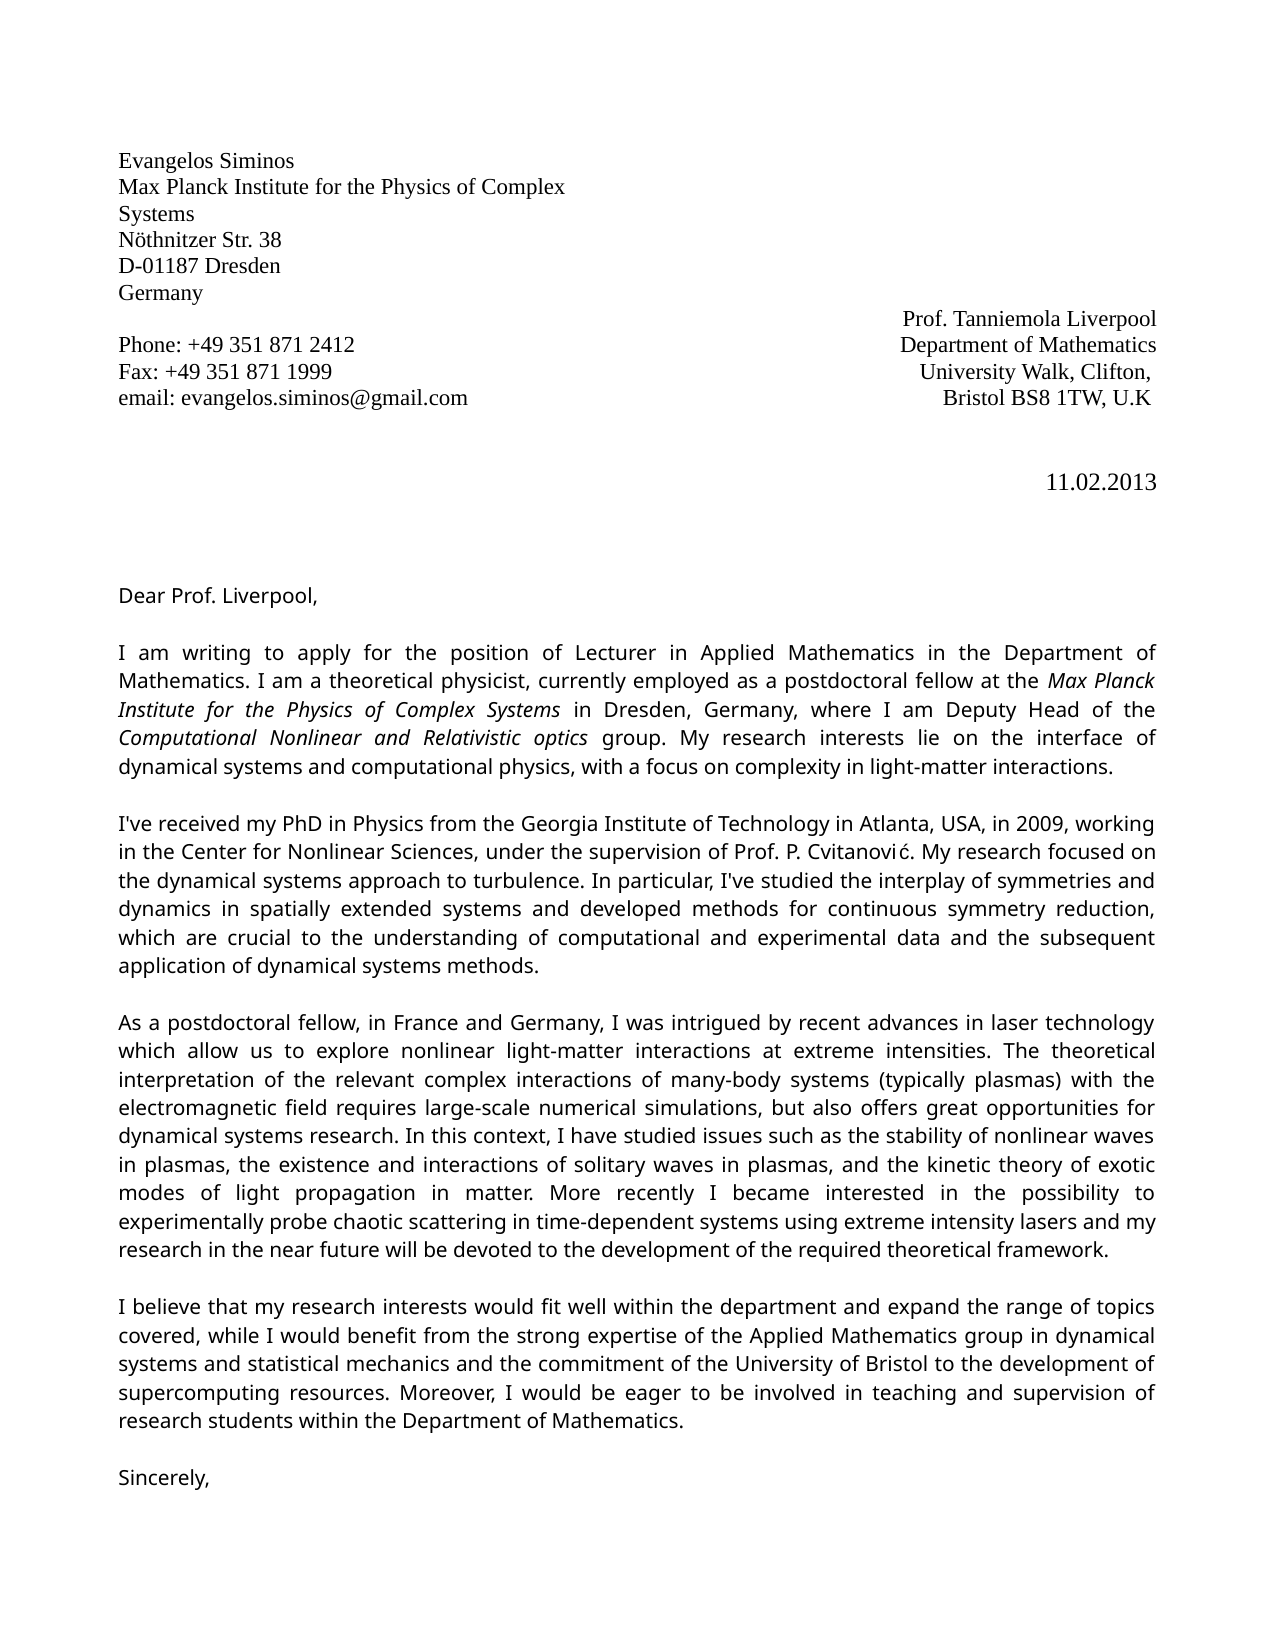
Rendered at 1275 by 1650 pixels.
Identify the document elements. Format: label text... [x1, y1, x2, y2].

table_header [118, 467, 637, 496]
text Dear Prof. Liverpool, [118, 581, 1157, 610]
table_header Prof. Tanniemola Liverpool Department of Mathematics University Walk, Clifton, Bristol BS8 1TW, U.K [638, 147, 1157, 410]
table_header Evangelos Siminos Max Planck Institute for the Physics of Complex Systems Nöthnitzer Str. 38 D-01187 Dresden Germany Phone: +49 351 871 2412 Fax: +49 351 871 1999 email: evangelos.siminos@gmail.com [118, 147, 637, 410]
text I believe that my research interests would fit well within the department and expand the range of topics covered, while I would benefit from the strong expertise of the Applied Mathematics group in dynamical systems and statistical mechanics and the commitment of the University of Bristol to the development of supercomputing resources. Moreover, I would be eager to be involved in teaching and supervision of research students within the Department of Mathematics. [118, 1292, 1157, 1434]
table_header 11.02.2013 [638, 467, 1157, 496]
text I am writing to apply for the position of Lecturer in Applied Mathematics in the Department of Mathematics. I am a theoretical physicist, currently employed as a postdoctoral fellow at the Max Planck Institute for the Physics of Complex Systems in Dresden, Germany, where I am Deputy Head of the Computational Nonlinear and Relativistic optics group. My research interests lie on the interface of dynamical systems and computational physics, with a focus on complexity in light-matter interactions. [118, 638, 1157, 780]
text As a postdoctoral fellow, in France and Germany, I was intrigued by recent advances in laser technology which allow us to explore nonlinear light-matter interactions at extreme intensities. The theoretical interpretation of the relevant complex interactions of many-body systems (typically plasmas) with the electromagnetic field requires large-scale numerical simulations, but also offers great opportunities for dynamical systems research. In this context, I have studied issues such as the stability of nonlinear waves in plasmas, the existence and interactions of solitary waves in plasmas, and the kinetic theory of exotic modes of light propagation in matter. More recently I became interested in the possibility to experimentally probe chaotic scattering in time-dependent systems using extreme intensity lasers and my research in the near future will be devoted to the development of the required theoretical framework. [118, 1008, 1157, 1264]
text Sincerely, [118, 1463, 1157, 1491]
text I've received my PhD in Physics from the Georgia Institute of Technology in Atlanta, USA, in 2009, working in the Center for Nonlinear Sciences, under the supervision of Prof. P. Cvitanović. My research focused on the dynamical systems approach to turbulence. In particular, I've studied the interplay of symmetries and dynamics in spatially extended systems and developed methods for continuous symmetry reduction, which are crucial to the understanding of computational and experimental data and the subsequent application of dynamical systems methods. [118, 809, 1157, 979]
